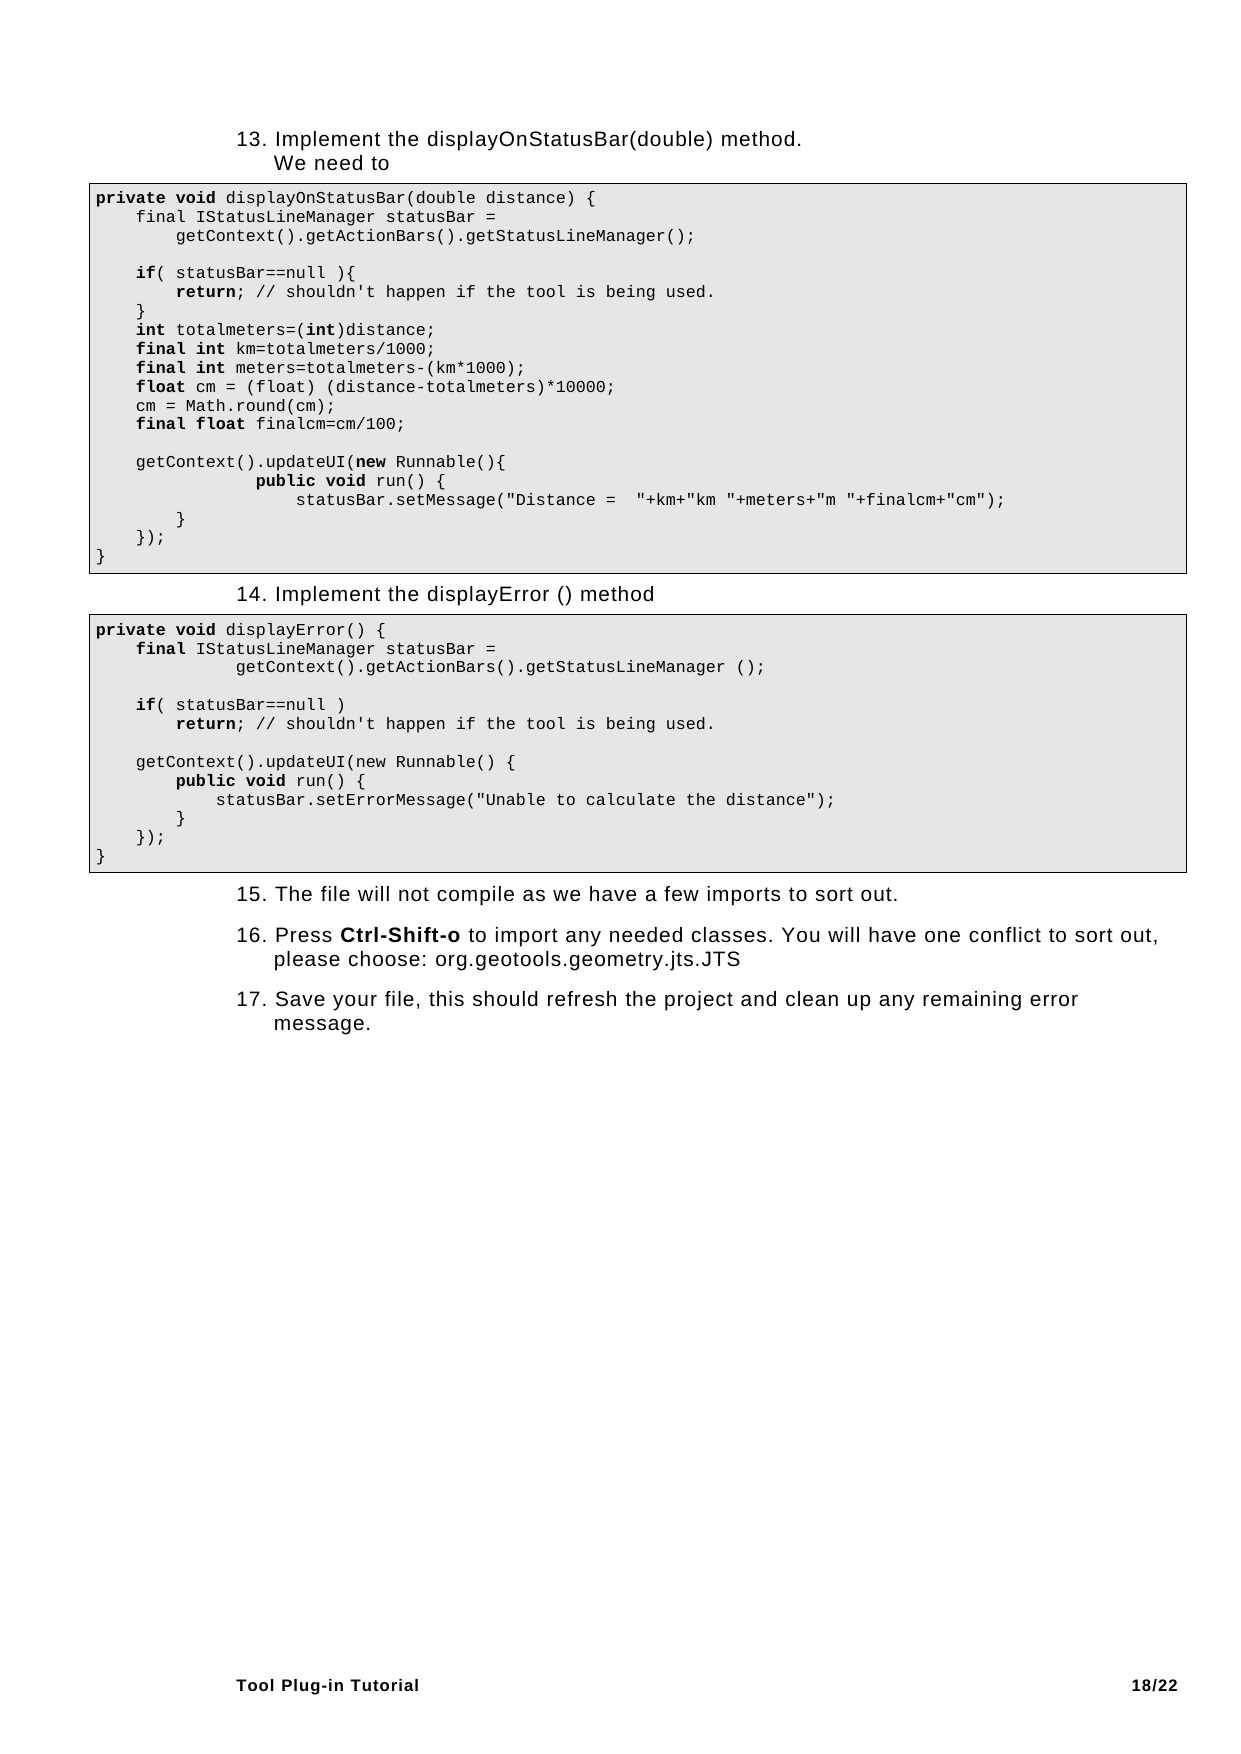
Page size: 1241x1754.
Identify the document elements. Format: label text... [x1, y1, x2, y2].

text private void displayOnStatusBar(double distance) { [90, 184, 1186, 202]
text return; // shouldn't happen if the tool is being used. [90, 709, 1186, 727]
text } [90, 841, 1186, 872]
text private void displayError() { [90, 615, 1186, 633]
text } [90, 296, 1186, 315]
text public void run() { [90, 466, 1186, 484]
text statusBar.setMessage("Distance = "+km+"km "+meters+"m "+finalcm+"cm"); [90, 484, 1186, 503]
text int totalmeters=(int)distance; [90, 315, 1186, 333]
text getContext().getActionBars().getStatusLineManager(); [90, 220, 1186, 239]
text }); [90, 522, 1186, 541]
text } [90, 541, 1186, 573]
text final int km=totalmeters/1000; [90, 333, 1186, 352]
text }); [90, 822, 1186, 841]
list Implement the displayOnStatusBar(double) method. We need to [236, 126, 1181, 174]
text cm = Math.round(cm); [90, 390, 1186, 409]
text return; // shouldn't happen if the tool is being used. [90, 277, 1186, 296]
text } [90, 803, 1186, 822]
text statusBar.setErrorMessage("Unable to calculate the distance"); [90, 784, 1186, 803]
text getContext().updateUI(new Runnable(){ [90, 447, 1186, 466]
text if( statusBar==null ){ [90, 258, 1186, 277]
text final float finalcm=cm/100; [90, 409, 1186, 428]
list Save your file, this should refresh the project and clean up any remaining error message. [236, 987, 1181, 1035]
text public void run() { [90, 765, 1186, 784]
list The file will not compile as we have a few imports to sort out. [236, 882, 1181, 906]
text getContext().updateUI(new Runnable() { [90, 746, 1186, 765]
text final int meters=totalmeters-(km*1000); [90, 352, 1186, 371]
text getContext().getActionBars().getStatusLineManager (); [90, 652, 1186, 671]
text final IStatusLineManager statusBar = [90, 633, 1186, 652]
list Press Ctrl-Shift-o to import any needed classes. You will have one conflict to sort out, please choose: org.geotools.geometry.jts.JTS [236, 922, 1181, 970]
text if( statusBar==null ) [90, 690, 1186, 709]
list Implement the displayError () method [236, 582, 1181, 606]
text float cm = (float) (distance-totalmeters)*10000; [90, 371, 1186, 390]
text final IStatusLineManager statusBar = [90, 202, 1186, 220]
text } [90, 503, 1186, 522]
